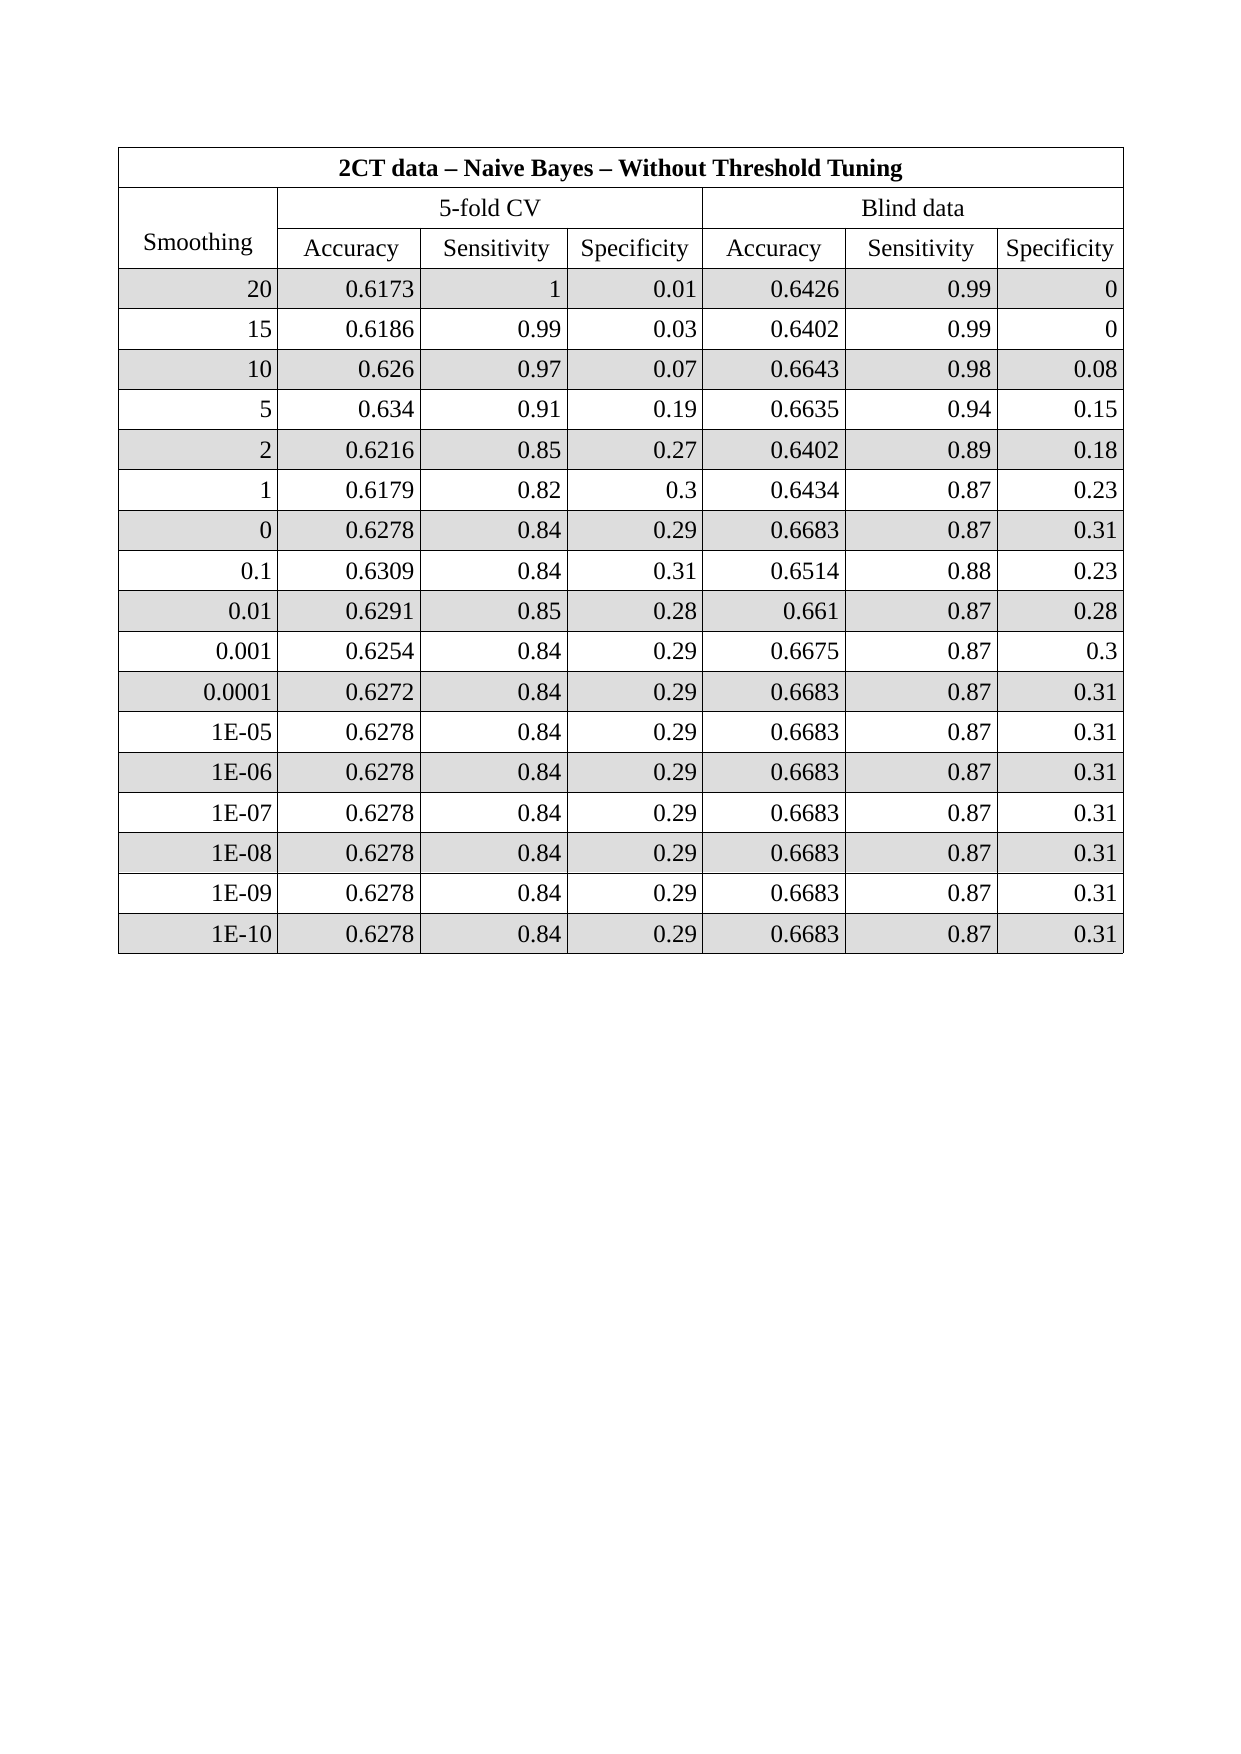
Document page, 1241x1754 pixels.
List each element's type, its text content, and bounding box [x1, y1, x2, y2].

table_cell 0.29 [568, 672, 702, 711]
table_cell 0.6635 [703, 390, 845, 429]
table_cell 0.29 [568, 793, 702, 832]
table_cell 15 [119, 309, 277, 348]
table_cell 0.626 [278, 350, 420, 389]
table_cell 0.6278 [278, 833, 420, 872]
table_cell 0.87 [846, 470, 997, 510]
table_cell 0.87 [846, 712, 997, 752]
table_cell 0.87 [846, 511, 997, 550]
table_cell 0 [119, 511, 277, 550]
table_cell 0.99 [846, 269, 997, 308]
table_cell 0.84 [421, 672, 567, 711]
table_cell Accuracy [703, 229, 845, 268]
table_cell 0.6402 [703, 309, 845, 348]
table_cell 0.6216 [278, 430, 420, 469]
table_cell 0.85 [421, 430, 567, 469]
table_cell 0.3 [568, 470, 702, 510]
table_cell 0.6278 [278, 793, 420, 832]
table_header 2CT data – Naive Bayes – Without Threshold Tuning [119, 148, 1123, 187]
table_cell 0.31 [998, 793, 1123, 832]
table_cell 0.87 [846, 632, 997, 671]
table_cell 0.97 [421, 350, 567, 389]
table_cell 0.6278 [278, 874, 420, 913]
table_cell 0.31 [998, 874, 1123, 913]
table_cell 0.19 [568, 390, 702, 429]
table_cell 0.87 [846, 793, 997, 832]
table_cell 0.23 [998, 470, 1123, 510]
table_cell 0.87 [846, 672, 997, 711]
table_cell 0.6434 [703, 470, 845, 510]
table_cell 0.6309 [278, 551, 420, 590]
table_cell 0.91 [421, 390, 567, 429]
table_cell 0.18 [998, 430, 1123, 469]
table_cell 0.31 [998, 511, 1123, 550]
table_cell 1E-05 [119, 712, 277, 752]
table_cell 0.29 [568, 753, 702, 792]
table_cell 0.6675 [703, 632, 845, 671]
table_cell 0.87 [846, 753, 997, 792]
table_cell 0.84 [421, 712, 567, 752]
table_cell 0.31 [998, 712, 1123, 752]
table_cell 0.84 [421, 914, 567, 953]
table_cell 0.28 [568, 591, 702, 631]
table_cell 0.31 [998, 753, 1123, 792]
table_cell 0.001 [119, 632, 277, 671]
table_cell 0.01 [119, 591, 277, 631]
table_cell 1 [421, 269, 567, 308]
table_cell 0.85 [421, 591, 567, 631]
table_cell 5-fold CV [278, 188, 702, 227]
table_cell 0.94 [846, 390, 997, 429]
table_cell 0.6272 [278, 672, 420, 711]
table_cell 0.84 [421, 874, 567, 913]
table_cell 0.89 [846, 430, 997, 469]
table_cell 0.99 [421, 309, 567, 348]
table_cell 0.6278 [278, 712, 420, 752]
table_cell 0.87 [846, 833, 997, 872]
table_cell 0.03 [568, 309, 702, 348]
table_cell 0.6514 [703, 551, 845, 590]
table_cell 0.27 [568, 430, 702, 469]
table_cell 0.29 [568, 632, 702, 671]
table_cell 0.6683 [703, 793, 845, 832]
table_cell 20 [119, 269, 277, 308]
table_cell 0.87 [846, 874, 997, 913]
table_cell 0.6254 [278, 632, 420, 671]
table_cell 1E-06 [119, 753, 277, 792]
table_cell 0.01 [568, 269, 702, 308]
table_cell 0.99 [846, 309, 997, 348]
table_cell 0.84 [421, 632, 567, 671]
table_cell 0.15 [998, 390, 1123, 429]
table_cell 0.1 [119, 551, 277, 590]
table_cell 0.6683 [703, 511, 845, 550]
table_cell 0.31 [998, 672, 1123, 711]
table_cell 0.6278 [278, 511, 420, 550]
table_cell Sensitivity [846, 229, 997, 268]
table_cell 0.6426 [703, 269, 845, 308]
table_cell 1E-10 [119, 914, 277, 953]
table_cell 0.29 [568, 511, 702, 550]
table_cell 0.98 [846, 350, 997, 389]
table_cell Blind data [703, 188, 1123, 227]
table_cell 0.84 [421, 511, 567, 550]
table_cell 0.29 [568, 712, 702, 752]
table_cell Specificity [568, 229, 702, 268]
table_cell 0.29 [568, 914, 702, 953]
table_cell 0.6683 [703, 712, 845, 752]
table_cell 0.23 [998, 551, 1123, 590]
table_cell 5 [119, 390, 277, 429]
table_cell 0 [998, 269, 1123, 308]
table_cell 0.87 [846, 591, 997, 631]
table_cell 0.6683 [703, 753, 845, 792]
table_cell 0.661 [703, 591, 845, 631]
table_cell 0.28 [998, 591, 1123, 631]
table_cell 0.6173 [278, 269, 420, 308]
table_cell 0.3 [998, 632, 1123, 671]
table_cell 0.6402 [703, 430, 845, 469]
table_cell 1E-07 [119, 793, 277, 832]
table_cell 0.07 [568, 350, 702, 389]
table_cell 0.08 [998, 350, 1123, 389]
table_cell 0.6683 [703, 672, 845, 711]
table_cell 0.29 [568, 874, 702, 913]
table_cell 1E-08 [119, 833, 277, 872]
table_cell Accuracy [278, 229, 420, 268]
table_cell 0.84 [421, 753, 567, 792]
table_cell Smoothing [119, 188, 277, 268]
table_cell 0.6278 [278, 753, 420, 792]
table_cell 1E-09 [119, 874, 277, 913]
table_cell 0.31 [998, 833, 1123, 872]
table_cell 0.82 [421, 470, 567, 510]
table_cell 0.84 [421, 833, 567, 872]
table_cell 0.84 [421, 551, 567, 590]
table_cell 0.6683 [703, 833, 845, 872]
table_cell 0.634 [278, 390, 420, 429]
table_cell 0.29 [568, 833, 702, 872]
table_cell 0.84 [421, 793, 567, 832]
table_cell 0.6683 [703, 914, 845, 953]
table_cell 1 [119, 470, 277, 510]
table_cell 0.6643 [703, 350, 845, 389]
table_cell 0.6179 [278, 470, 420, 510]
table_cell Sensitivity [421, 229, 567, 268]
table_cell 0.6291 [278, 591, 420, 631]
table_cell 0.87 [846, 914, 997, 953]
table_cell 0.6683 [703, 874, 845, 913]
table_cell 10 [119, 350, 277, 389]
table_cell 0.6278 [278, 914, 420, 953]
table_cell 2 [119, 430, 277, 469]
table_cell 0.6186 [278, 309, 420, 348]
table_cell 0.88 [846, 551, 997, 590]
table_cell Specificity [998, 229, 1123, 268]
table_cell 0.31 [998, 914, 1123, 953]
table_cell 0 [998, 309, 1123, 348]
table_cell 0.31 [568, 551, 702, 590]
table_cell 0.0001 [119, 672, 277, 711]
